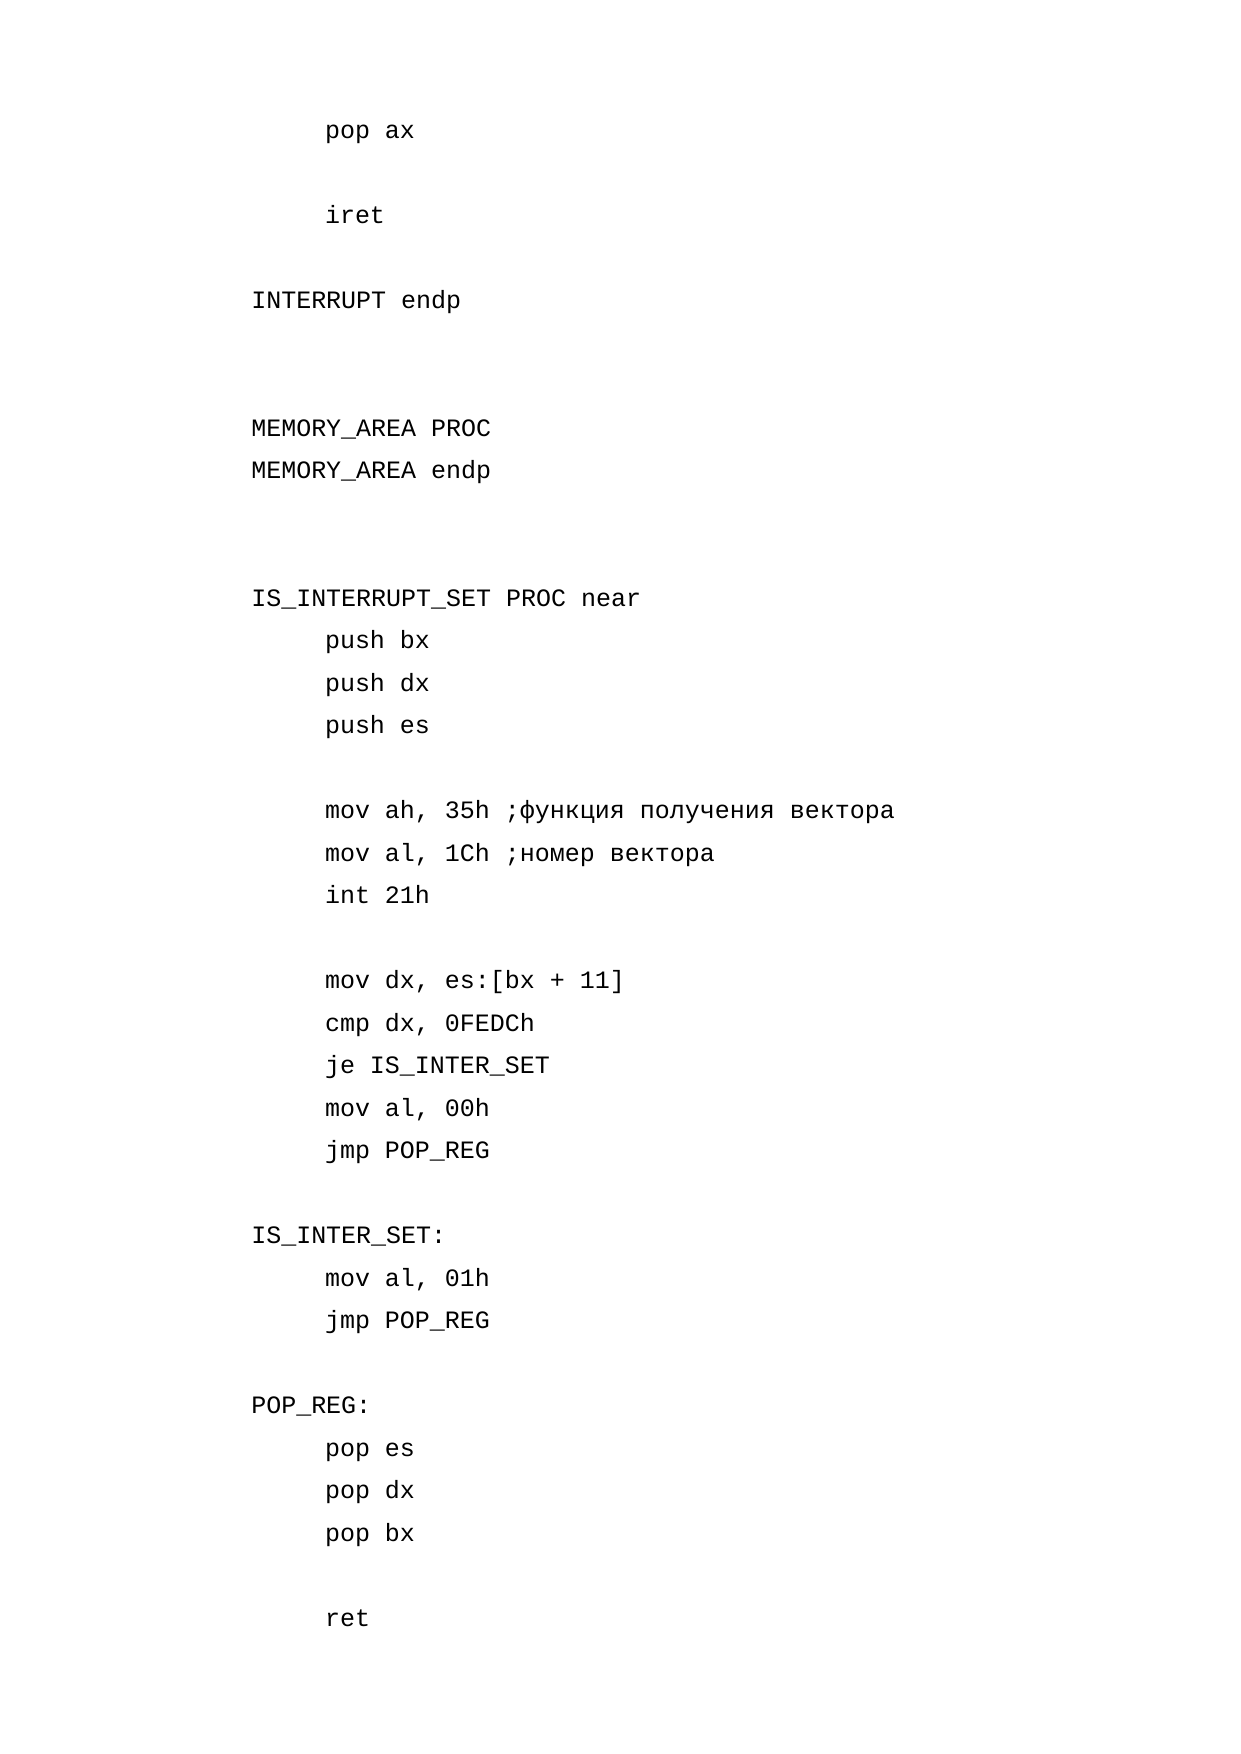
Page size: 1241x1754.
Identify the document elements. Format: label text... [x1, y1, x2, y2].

text cmp dx, 0FEDCh [177, 1011, 1152, 1039]
text iret [177, 203, 1152, 231]
text MEMORY_AREA endp [177, 458, 1152, 486]
text pop dx [177, 1478, 1152, 1506]
text IS_INTER_SET: [177, 1223, 1152, 1251]
text INTERRUPT endp [177, 288, 1152, 316]
text jmp POP_REG [177, 1308, 1152, 1336]
text ret [177, 1606, 1152, 1634]
text pop es [177, 1436, 1152, 1464]
text jmp POP_REG [177, 1138, 1152, 1166]
text push es [177, 713, 1152, 741]
text mov dx, es:[bx + 11] [177, 968, 1152, 996]
text int 21h [177, 883, 1152, 911]
text mov al, 1Ch ;номер вектора [177, 841, 1152, 869]
text mov al, 01h [177, 1266, 1152, 1294]
text MEMORY_AREA PROC [177, 416, 1152, 444]
text pop bx [177, 1521, 1152, 1549]
text IS_INTERRUPT_SET PROC near [177, 586, 1152, 614]
text push dx [177, 671, 1152, 699]
text mov al, 00h [177, 1096, 1152, 1124]
text je IS_INTER_SET [177, 1053, 1152, 1081]
text POP_REG: [177, 1393, 1152, 1421]
text push bx [177, 628, 1152, 656]
text pop ax [177, 118, 1152, 146]
text mov ah, 35h ;функция получения вектора [177, 798, 1152, 826]
